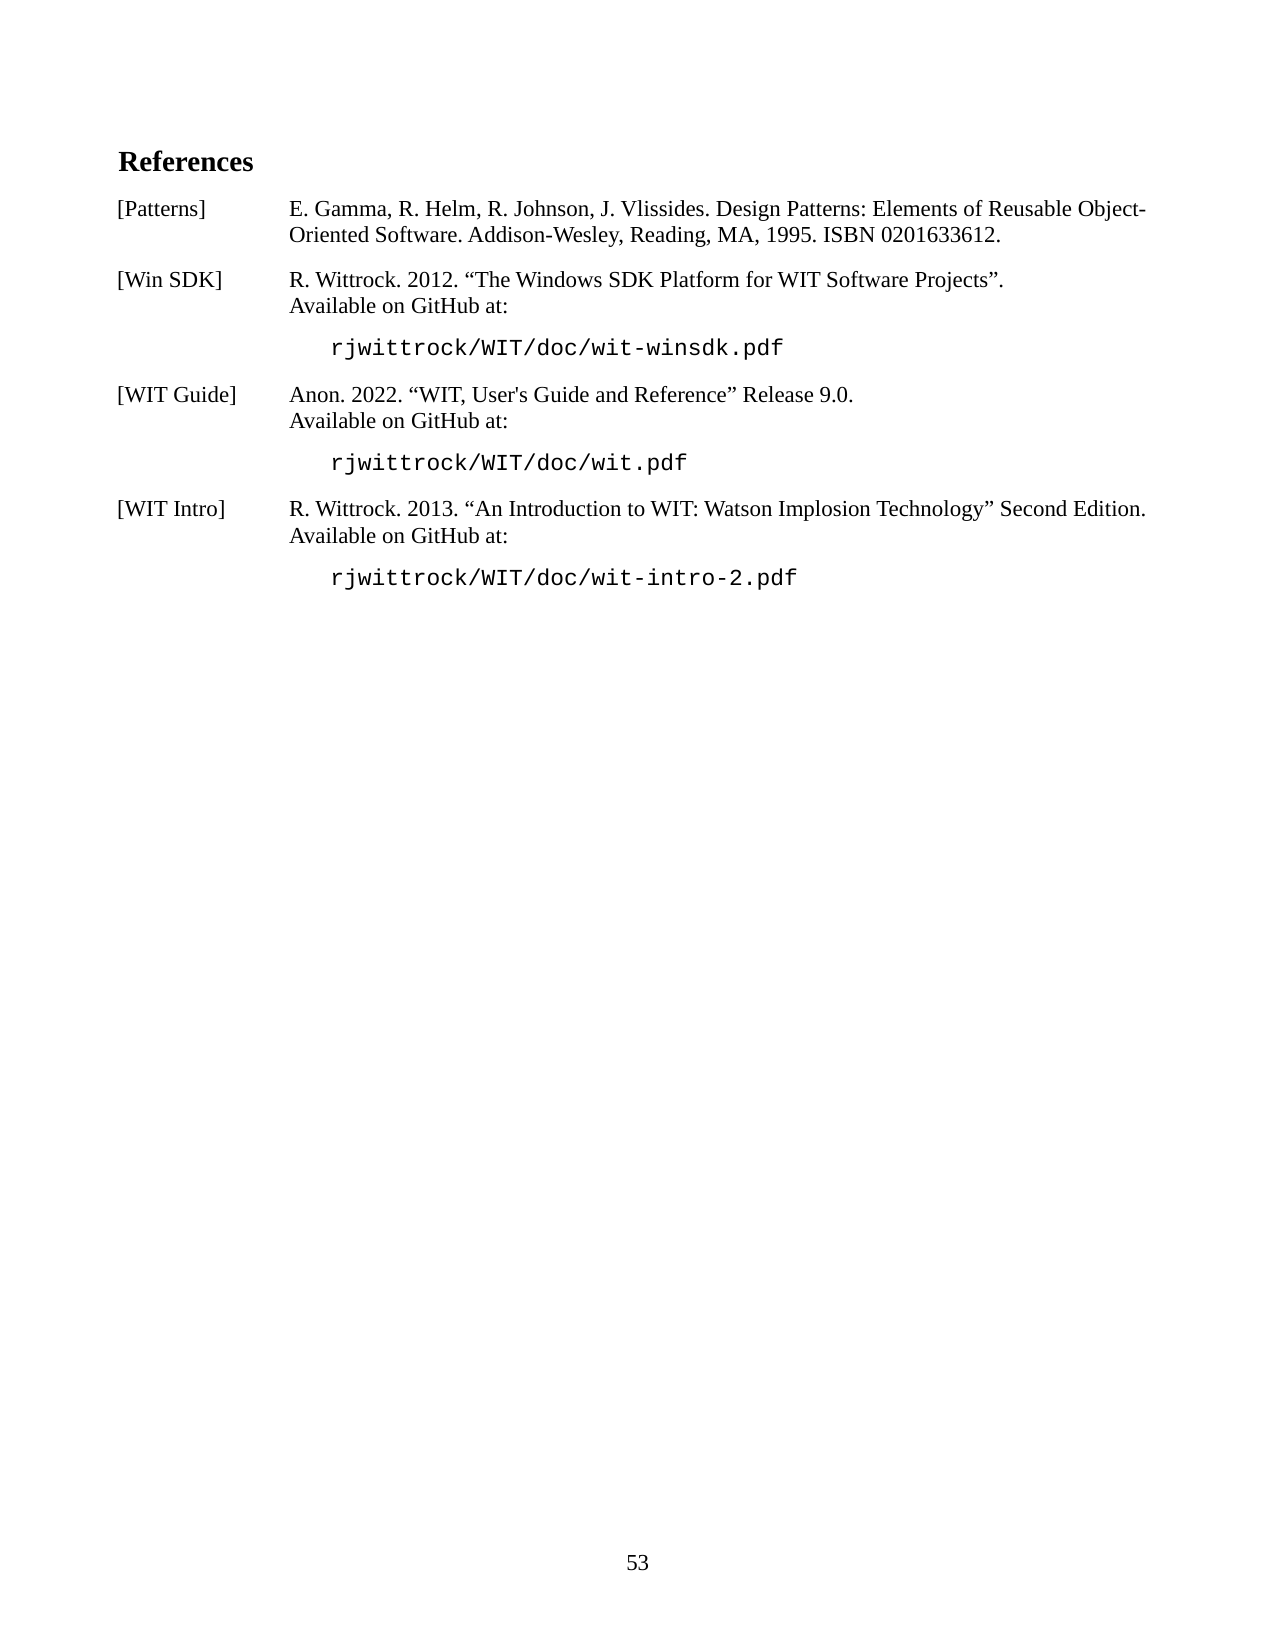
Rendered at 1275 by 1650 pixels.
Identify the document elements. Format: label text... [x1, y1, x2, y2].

text rjwittrock/WIT/doc/wit-winsdk.pdf [117, 337, 1157, 363]
text [WIT Guide] Anon. 2022. “WIT, User's Guide and Reference” Release 9.0. Available on GitHub at: [117, 381, 1157, 433]
text rjwittrock/WIT/doc/wit.pdf [117, 451, 1157, 477]
text [WIT Intro] R. Wittrock. 2013. “An Introduction to WIT: Watson Implosion Technology” Second Edition. Available on GitHub at: [117, 495, 1157, 548]
text [Patterns] E. Gamma, R. Helm, R. Johnson, J. Vlissides. Design Patterns: Elements of Reusable Object-Oriented Software. Addison-Wesley, Reading, MA, 1995. ISBN 0201633612. [117, 195, 1157, 248]
text [Win SDK] R. Wittrock. 2012. “The Windows SDK Platform for WIT Software Projects”. Available on GitHub at: [117, 266, 1157, 319]
text rjwittrock/WIT/doc/wit-intro-2.pdf [117, 566, 1157, 592]
subtitle References [118, 144, 1157, 177]
